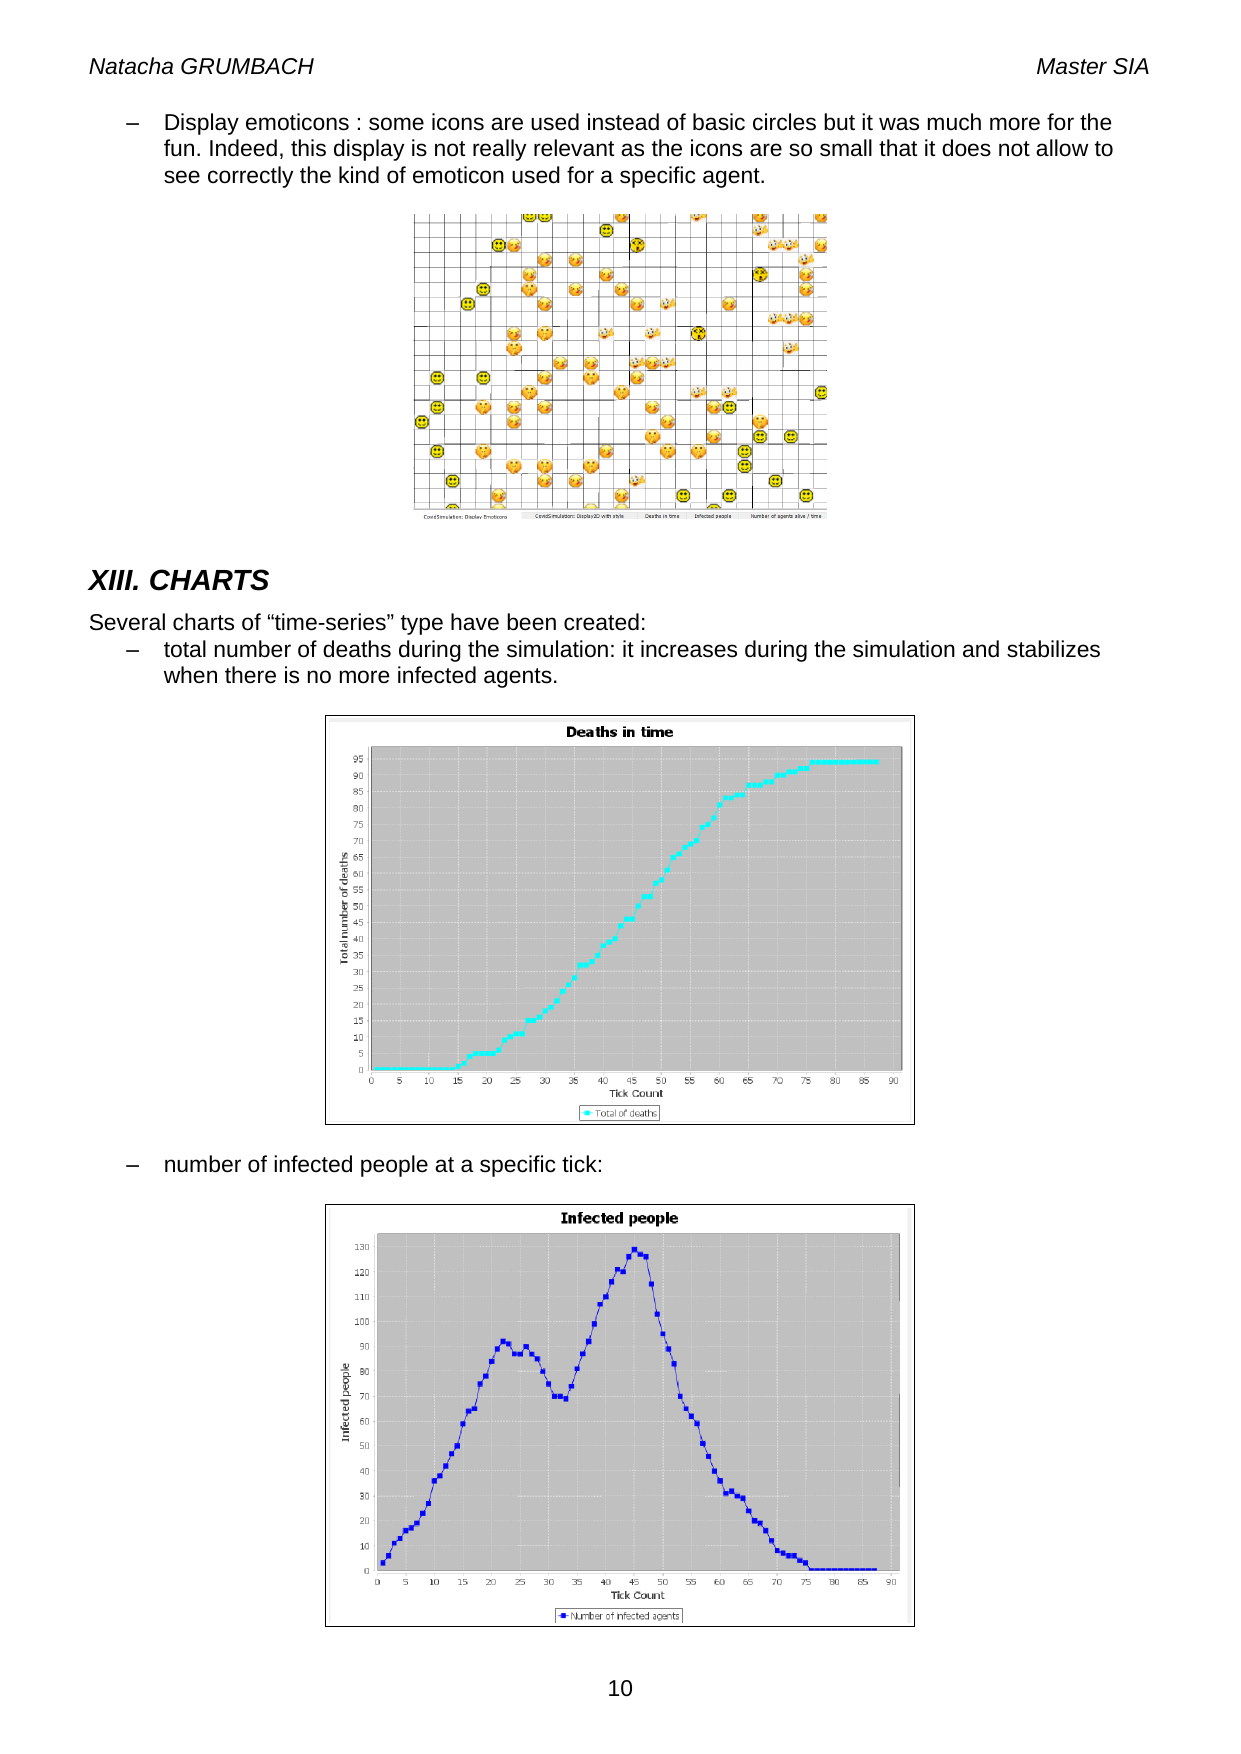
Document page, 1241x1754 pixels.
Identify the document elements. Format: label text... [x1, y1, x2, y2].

subtitle CHARTS [88, 563, 1152, 597]
list number of infected people at a specific tick: [126, 1151, 1152, 1178]
text Several charts of “time-series” type have been created: [88, 609, 1152, 636]
list Display emoticons : some icons are used instead of basic circles but it was much more for the fun. Indeed, this display is not really relevant as the icons are so small that it does not allow to see correctly the kind of emoticon used for a specific agent. [126, 109, 1152, 188]
list total number of deaths during the simulation: it increases during the simulation and stabilizes when there is no more infected agents. [126, 636, 1152, 688]
